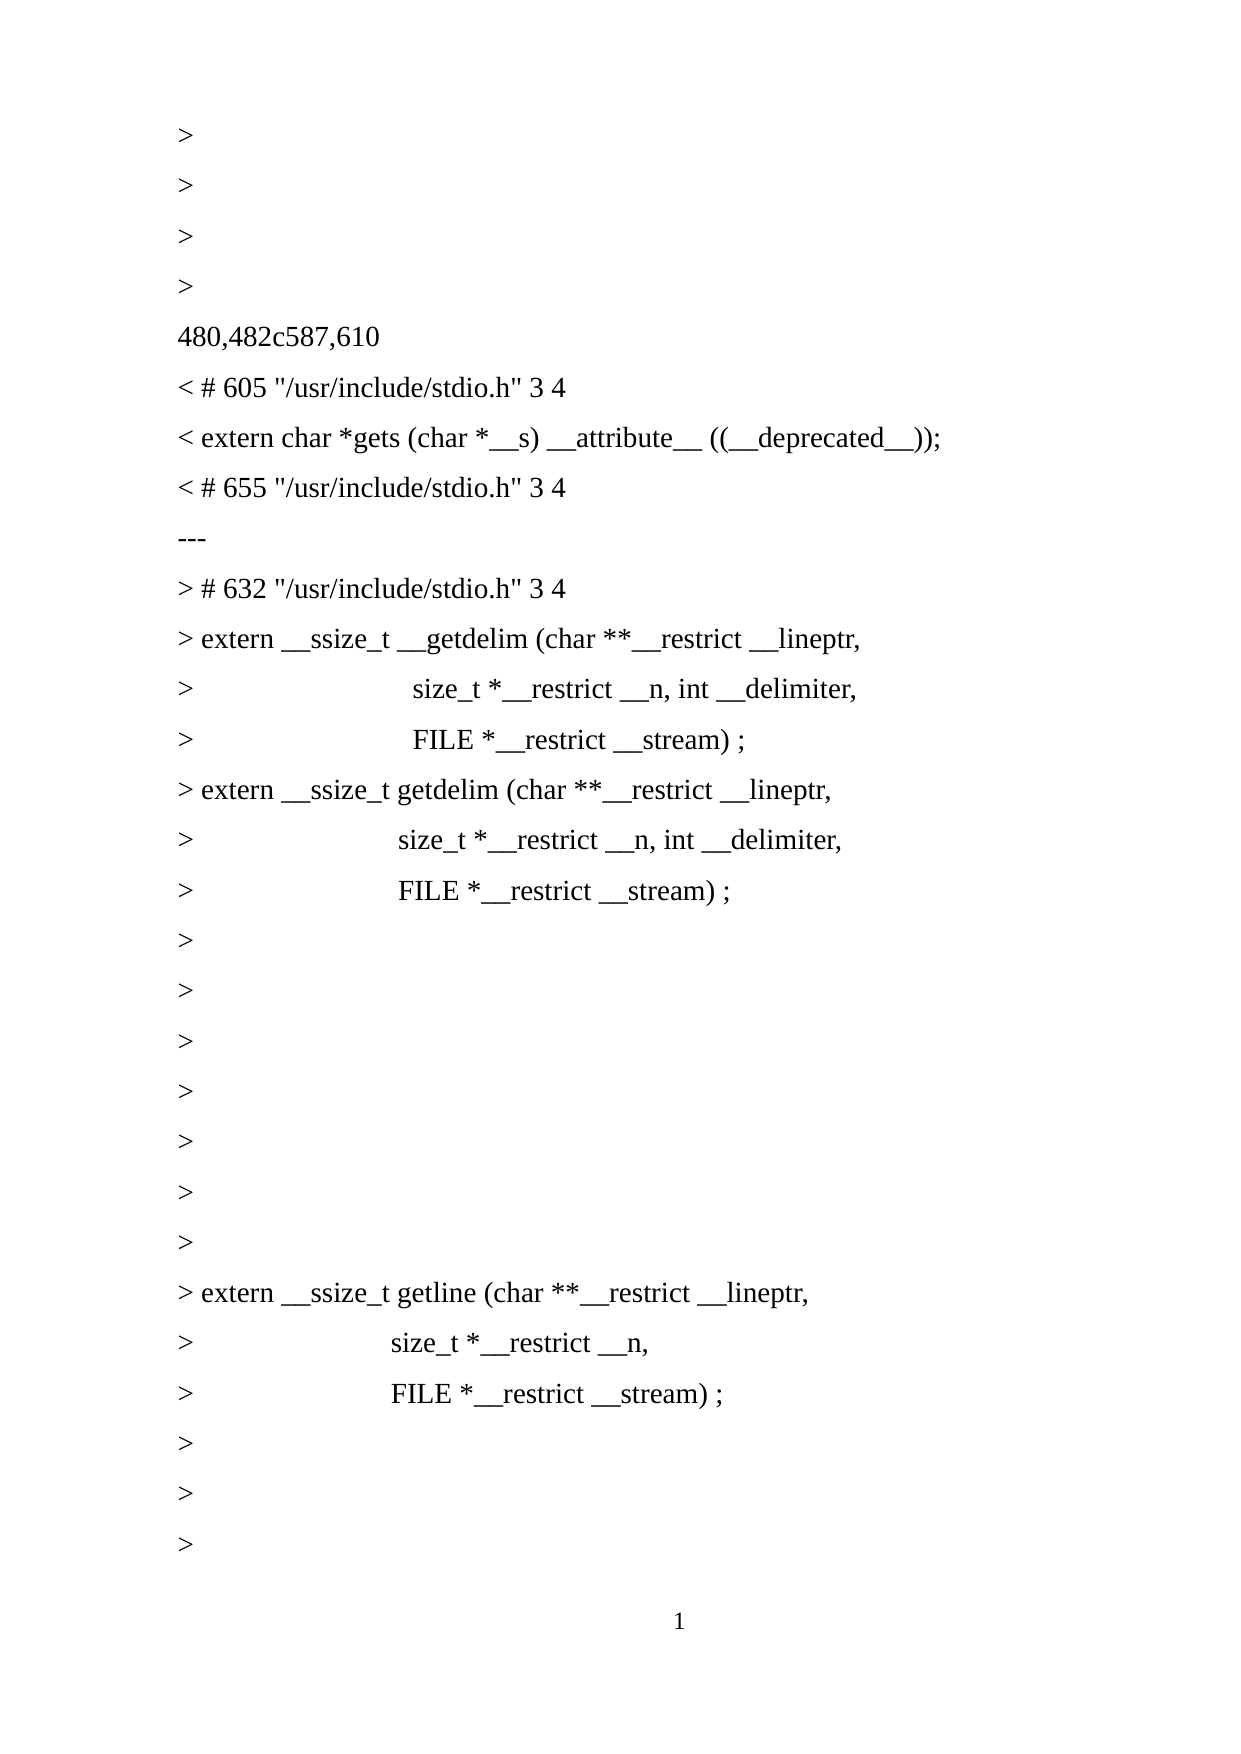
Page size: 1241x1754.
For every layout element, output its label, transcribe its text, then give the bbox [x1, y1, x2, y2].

text > # 632 "/usr/include/stdio.h" 3 4 [177, 571, 1181, 604]
text < extern char *gets (char *__s) __attribute__ ((__deprecated__)); [177, 420, 1181, 453]
text > [177, 1477, 1181, 1510]
text > FILE *__restrict __stream) ; [177, 722, 1181, 755]
text > FILE *__restrict __stream) ; [177, 1376, 1181, 1409]
text > size_t *__restrict __n, int __delimiter, [177, 672, 1181, 705]
text > [177, 168, 1181, 202]
text > [177, 1527, 1181, 1560]
text > FILE *__restrict __stream) ; [177, 873, 1181, 906]
text > [177, 1426, 1181, 1460]
text > [177, 1124, 1181, 1158]
text > size_t *__restrict __n, int __delimiter, [177, 822, 1181, 856]
text 480,482c587,610 [177, 319, 1181, 353]
text < # 655 "/usr/include/stdio.h" 3 4 [177, 470, 1181, 504]
text > size_t *__restrict __n, [177, 1326, 1181, 1359]
text > extern __ssize_t __getdelim (char **__restrict __lineptr, [177, 621, 1181, 655]
text > [177, 118, 1181, 152]
text --- [177, 521, 1181, 554]
text > [177, 1225, 1181, 1258]
text > [177, 1074, 1181, 1108]
text > [177, 1175, 1181, 1208]
text > [177, 923, 1181, 957]
text > extern __ssize_t getline (char **__restrict __lineptr, [177, 1275, 1181, 1309]
text > [177, 973, 1181, 1007]
text > [177, 219, 1181, 252]
text > [177, 1024, 1181, 1057]
text < # 605 "/usr/include/stdio.h" 3 4 [177, 370, 1181, 403]
text > extern __ssize_t getdelim (char **__restrict __lineptr, [177, 772, 1181, 806]
text > [177, 269, 1181, 303]
